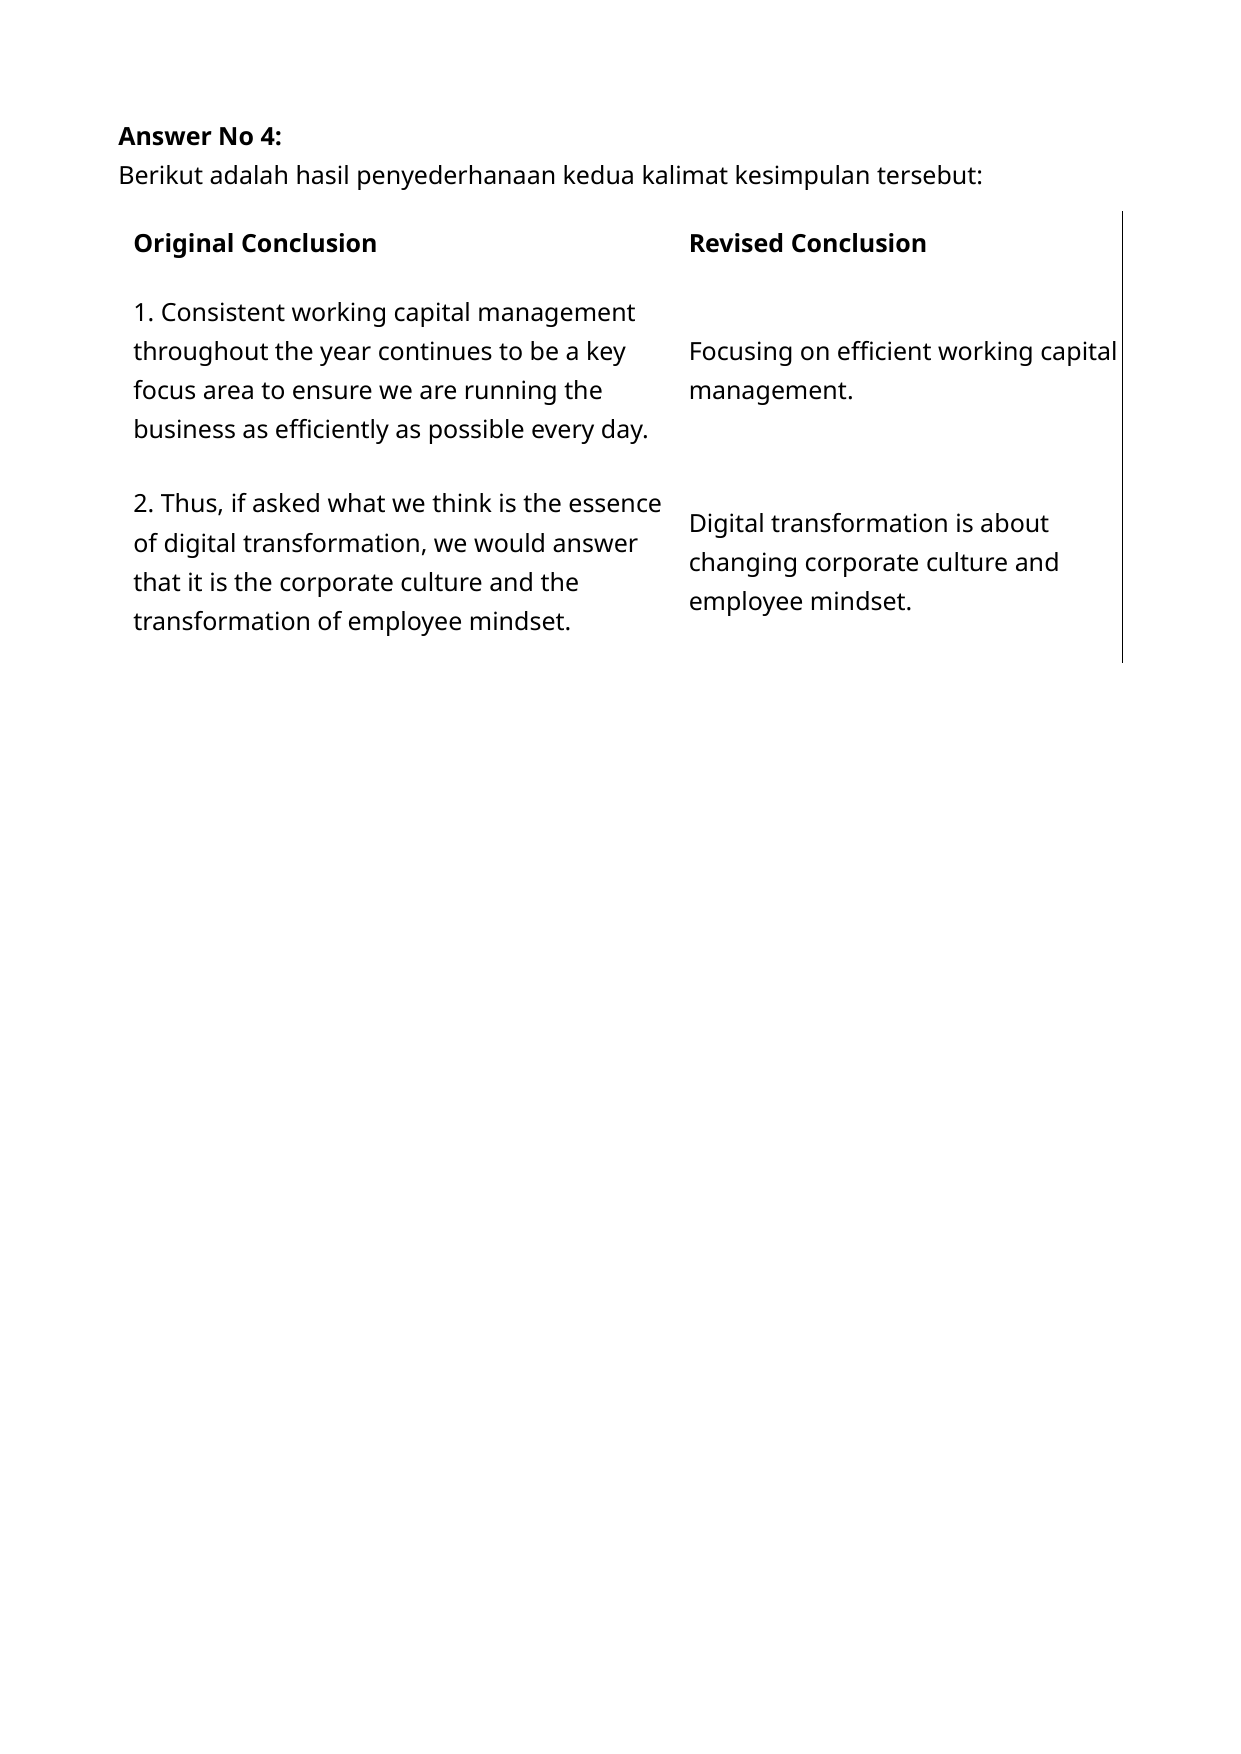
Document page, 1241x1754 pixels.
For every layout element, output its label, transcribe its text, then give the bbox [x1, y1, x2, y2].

table_cell Digital transformation is about changing corporate culture and employee mindset. [674, 465, 1122, 663]
text Berikut adalah hasil penyederhanaan kedua kalimat kesimpulan tersebut: [118, 157, 1122, 191]
table_cell 1. Consistent working capital management throughout the year continues to be a key focus area to ensure we are running the business as efficiently as possible every day. [118, 279, 673, 465]
text Answer No 4: [118, 118, 1122, 152]
table_cell 2. Thus, if asked what we think is the essence of digital transformation, we would answer that it is the corporate culture and the transformation of employee mindset. [118, 465, 673, 663]
table_cell Focusing on efficient working capital management. [674, 279, 1122, 465]
table_header Original Conclusion [118, 211, 673, 279]
table_header Revised Conclusion [674, 211, 1122, 279]
